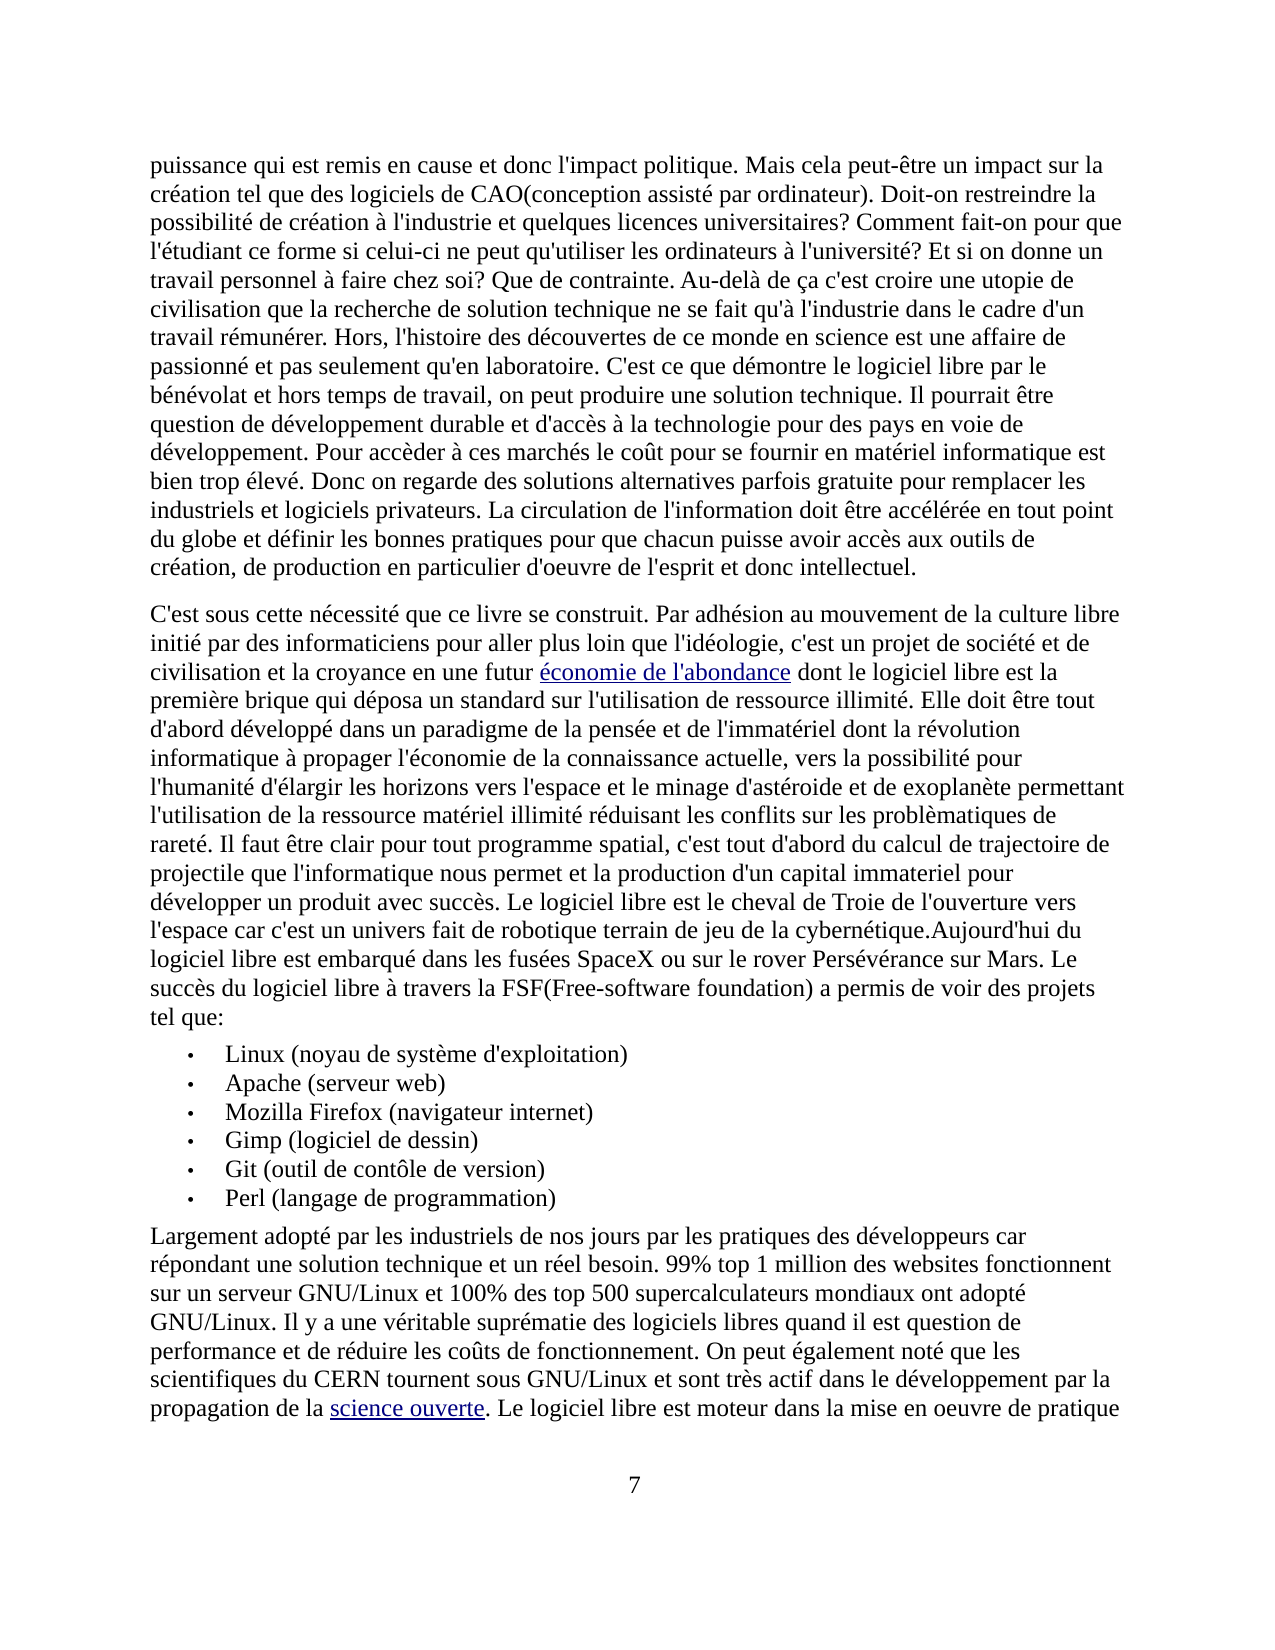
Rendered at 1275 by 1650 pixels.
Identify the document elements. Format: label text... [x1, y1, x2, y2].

text Largement adopté par les industriels de nos jours par les pratiques des développeurs car répondant une solution technique et un réel besoin. 99% top 1 million des websites fonctionnent sur un serveur GNU/Linux et 100% des top 500 supercalculateurs mondiaux ont adopté GNU/Linux. Il y a une véritable suprématie des logiciels libres quand il est question de performance et de réduire les coûts de fonctionnement. On peut également noté que les scientifiques du CERN tournent sous GNU/Linux et sont très actif dans le développement par la propagation de la science ouverte. Le logiciel libre est moteur dans la mise en oeuvre de pratique [150, 1221, 1125, 1422]
list Git (outil de contôle de version) [187, 1154, 1125, 1183]
list Mozilla Firefox (navigateur internet) [187, 1097, 1125, 1126]
text C'est sous cette nécessité que ce livre se construit. Par adhésion au mouvement de la culture libre initié par des informaticiens pour aller plus loin que l'idéologie, c'est un projet de société et de civilisation et la croyance en une futur économie de l'abondance dont le logiciel libre est la première brique qui déposa un standard sur l'utilisation de ressource illimité. Elle doit être tout d'abord développé dans un paradigme de la pensée et de l'immatériel dont la révolution informatique à propager l'économie de la connaissance actuelle, vers la possibilité pour l'humanité d'élargir les horizons vers l'espace et le minage d'astéroide et de exoplanète permettant l'utilisation de la ressource matériel illimité réduisant les conflits sur les problèmatiques de rareté. Il faut être clair pour tout programme spatial, c'est tout d'abord du calcul de trajectoire de projectile que l'informatique nous permet et la production d'un capital immateriel pour développer un produit avec succès. Le logiciel libre est le cheval de Troie de l'ouverture vers l'espace car c'est un univers fait de robotique terrain de jeu de la cybernétique.Aujourd'hui du logiciel libre est embarqué dans les fusées SpaceX ou sur le rover Persévérance sur Mars. Le succès du logiciel libre à travers la FSF(Free-software foundation) a permis de voir des projets tel que: [150, 599, 1125, 1030]
list Gimp (logiciel de dessin) [187, 1126, 1125, 1154]
list Perl (langage de programmation) [187, 1183, 1125, 1212]
text puissance qui est remis en cause et donc l'impact politique. Mais cela peut-être un impact sur la création tel que des logiciels de CAO(conception assisté par ordinateur). Doit-on restreindre la possibilité de création à l'industrie et quelques licences universitaires? Comment fait-on pour que l'étudiant ce forme si celui-ci ne peut qu'utiliser les ordinateurs à l'université? Et si on donne un travail personnel à faire chez soi? Que de contrainte. Au-delà de ça c'est croire une utopie de civilisation que la recherche de solution technique ne se fait qu'à l'industrie dans le cadre d'un travail rémunérer. Hors, l'histoire des découvertes de ce monde en science est une affaire de passionné et pas seulement qu'en laboratoire. C'est ce que démontre le logiciel libre par le bénévolat et hors temps de travail, on peut produire une solution technique. Il pourrait être question de développement durable et d'accès à la technologie pour des pays en voie de développement. Pour accèder à ces marchés le coût pour se fournir en matériel informatique est bien trop élevé. Donc on regarde des solutions alternatives parfois gratuite pour remplacer les industriels et logiciels privateurs. La circulation de l'information doit être accélérée en tout point du globe et définir les bonnes pratiques pour que chacun puisse avoir accès aux outils de création, de production en particulier d'oeuvre de l'esprit et donc intellectuel. [150, 150, 1125, 581]
list Linux (noyau de système d'exploitation) [187, 1039, 1125, 1068]
list Apache (serveur web) [187, 1068, 1125, 1097]
